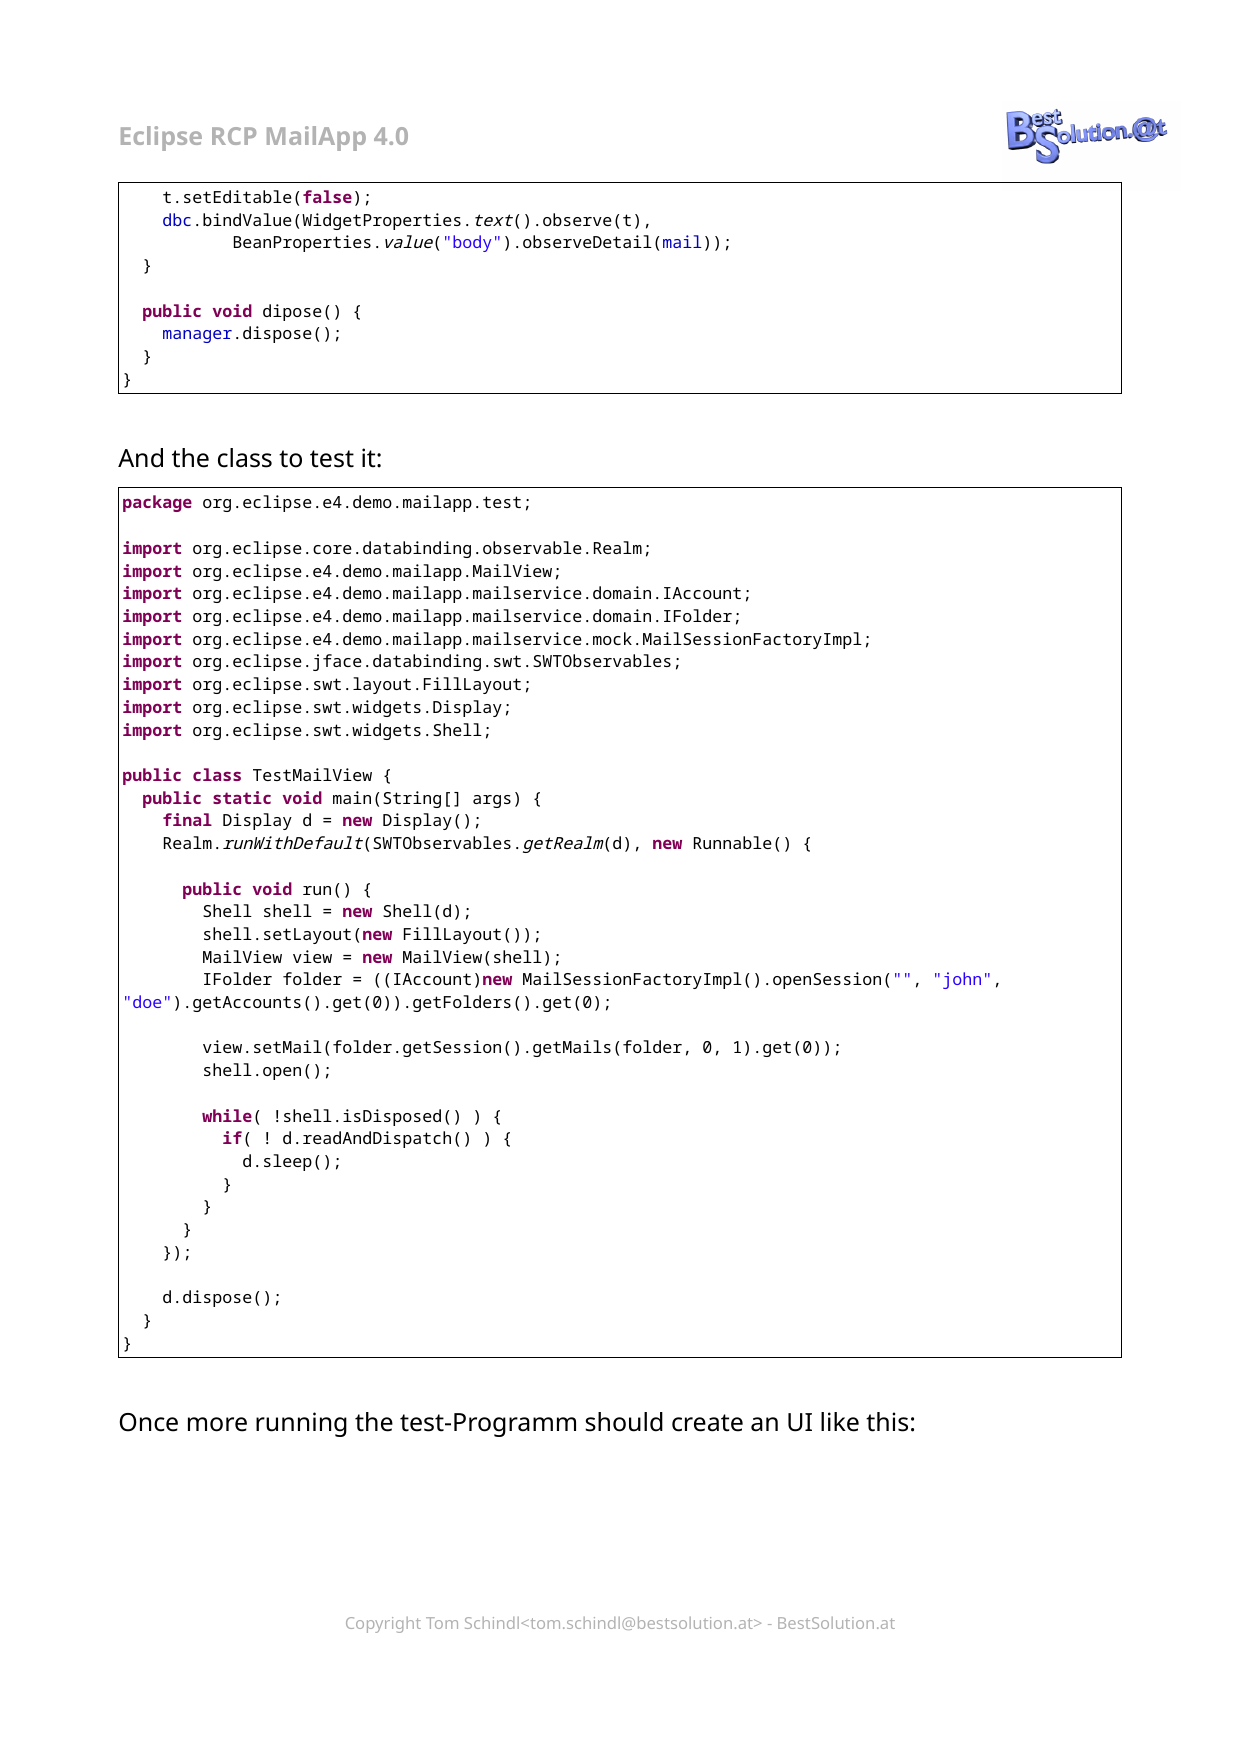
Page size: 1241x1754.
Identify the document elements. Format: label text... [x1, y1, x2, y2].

text public static void main(String[] args) { [119, 782, 1121, 805]
text Once more running the test-Programm should create an UI like this: [118, 1404, 1122, 1438]
text final Display d = new Display(); [119, 805, 1121, 828]
text d.dispose(); [119, 1282, 1121, 1304]
text d.sleep(); [119, 1146, 1121, 1168]
text import org.eclipse.e4.demo.mailapp.mailservice.domain.IFolder; [119, 601, 1121, 623]
text } public void dipose() { manager.dispose(); } [119, 250, 1121, 363]
text } [119, 1327, 1121, 1357]
picture [1002, 101, 1181, 191]
text IFolder folder = ((IAccount)new MailSessionFactoryImpl().openSession("", "john", "doe").getAccounts().get(0)).getFolders().get(0); [119, 964, 1121, 1013]
text dbc.bindValue(WidgetProperties.text().observe(t), [119, 204, 1121, 227]
text view.setMail(folder.getSession().getMails(folder, 0, 1).get(0)); [119, 1032, 1121, 1055]
text import org.eclipse.e4.demo.mailapp.mailservice.domain.IAccount; [119, 578, 1121, 601]
text import org.eclipse.jface.databinding.swt.SWTObservables; [119, 646, 1121, 669]
text }); [119, 1236, 1121, 1263]
text shell.setLayout(new FillLayout()); [119, 918, 1121, 941]
text import org.eclipse.swt.layout.FillLayout; [119, 669, 1121, 691]
text import org.eclipse.swt.widgets.Shell; [119, 714, 1121, 741]
text } [119, 1168, 1121, 1191]
text package org.eclipse.e4.demo.mailapp.test; [119, 488, 1121, 514]
text import org.eclipse.core.databinding.observable.Realm; [119, 532, 1121, 555]
text public void run() { [119, 873, 1121, 896]
text } [119, 1214, 1121, 1236]
text } [119, 1304, 1121, 1327]
text while( !shell.isDisposed() ) { [119, 1100, 1121, 1123]
text t.setEditable(false); [119, 183, 1121, 204]
text And the class to test it: [118, 441, 1122, 474]
text public class TestMailView { [119, 759, 1121, 782]
text import org.eclipse.e4.demo.mailapp.mailservice.mock.MailSessionFactoryImpl; [119, 623, 1121, 646]
text } [119, 363, 1121, 393]
text Realm.runWithDefault(SWTObservables.getRealm(d), new Runnable() { [119, 828, 1121, 854]
text MailView view = new MailView(shell); [119, 941, 1121, 964]
text import org.eclipse.e4.demo.mailapp.MailView; [119, 555, 1121, 578]
text Shell shell = new Shell(d); [119, 896, 1121, 918]
text if( ! d.readAndDispatch() ) { [119, 1123, 1121, 1146]
text import org.eclipse.swt.widgets.Display; [119, 691, 1121, 714]
text } [119, 1191, 1121, 1214]
text BeanProperties.value("body").observeDetail(mail)); [119, 227, 1121, 250]
text shell.open(); [119, 1055, 1121, 1081]
